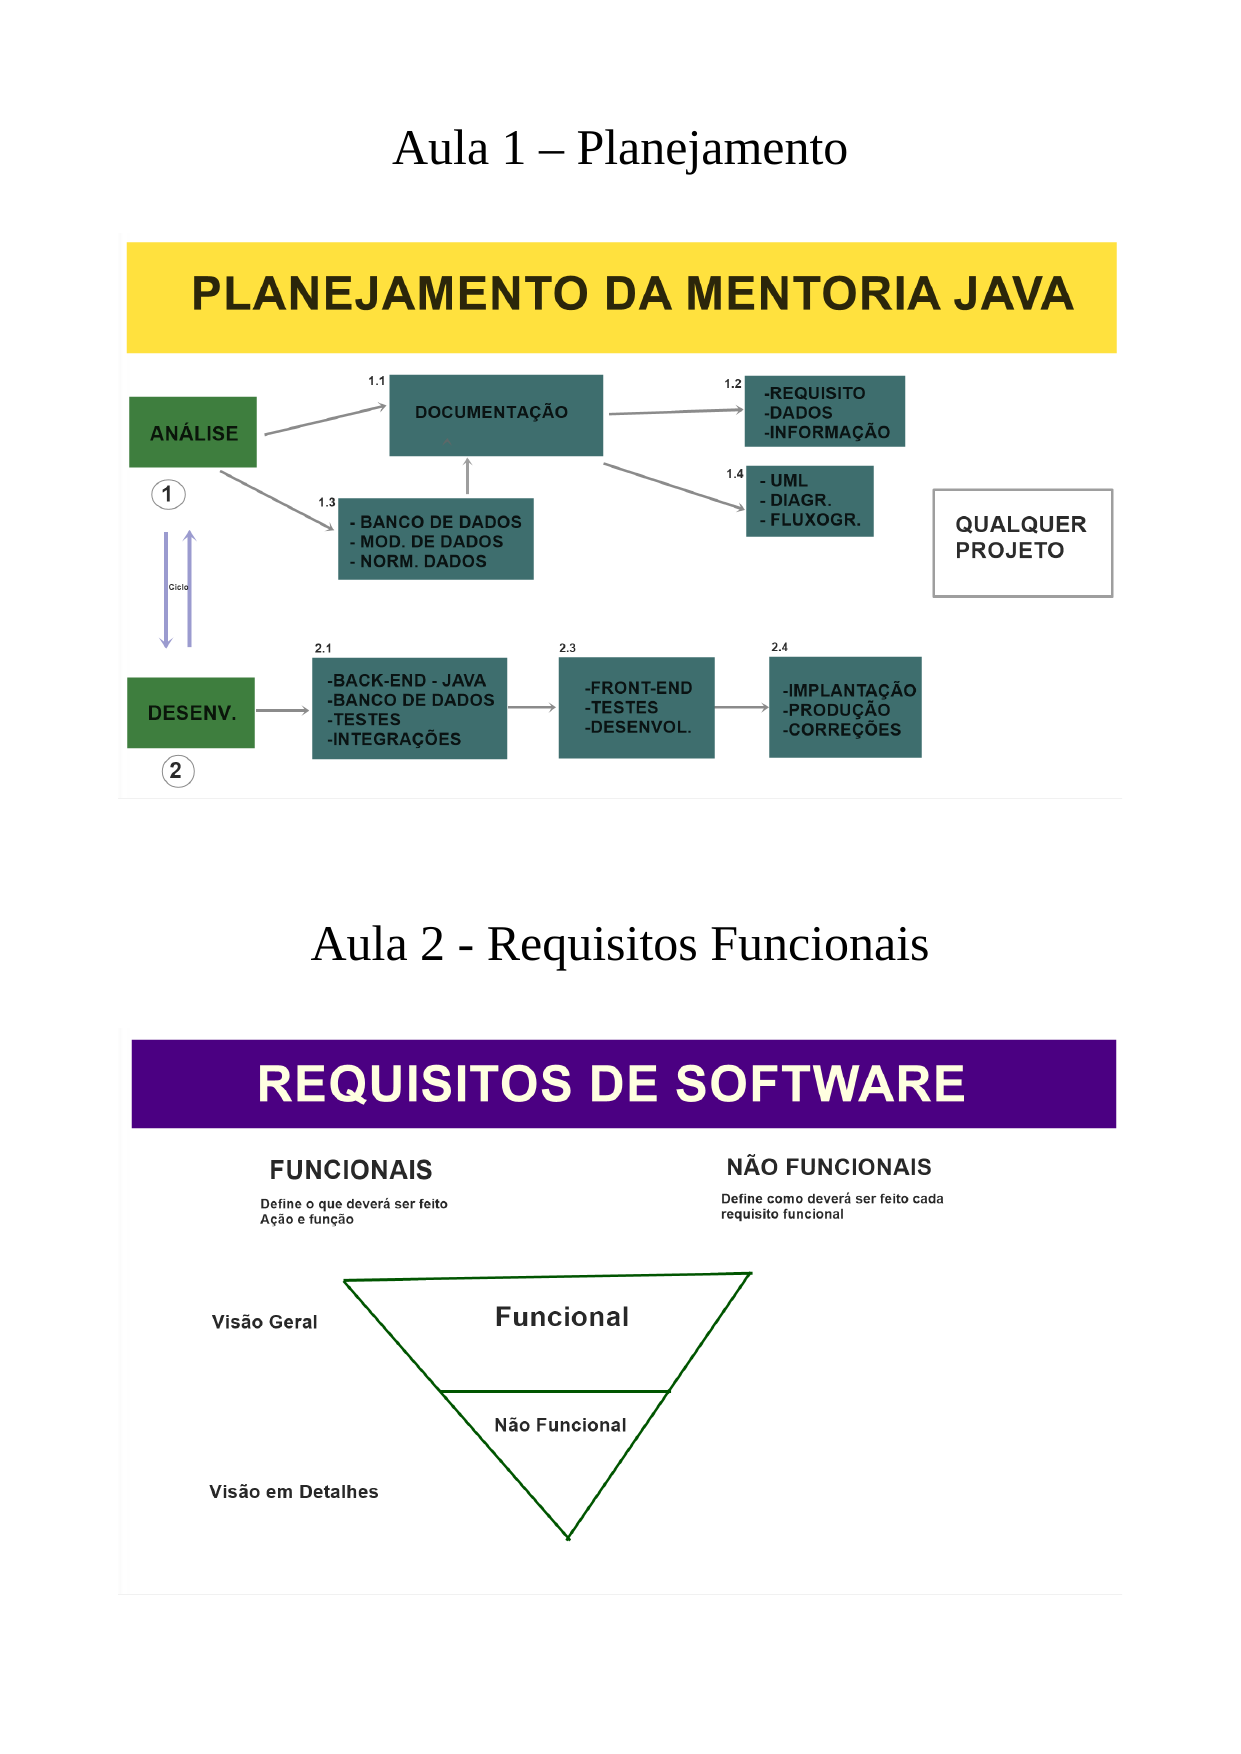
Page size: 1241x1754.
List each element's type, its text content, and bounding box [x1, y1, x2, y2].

text Aula 2 - Requisitos Funcionais [118, 914, 1122, 971]
picture [118, 233, 1123, 799]
picture [118, 1028, 1123, 1595]
text Aula 1 – Planejamento [118, 118, 1122, 176]
